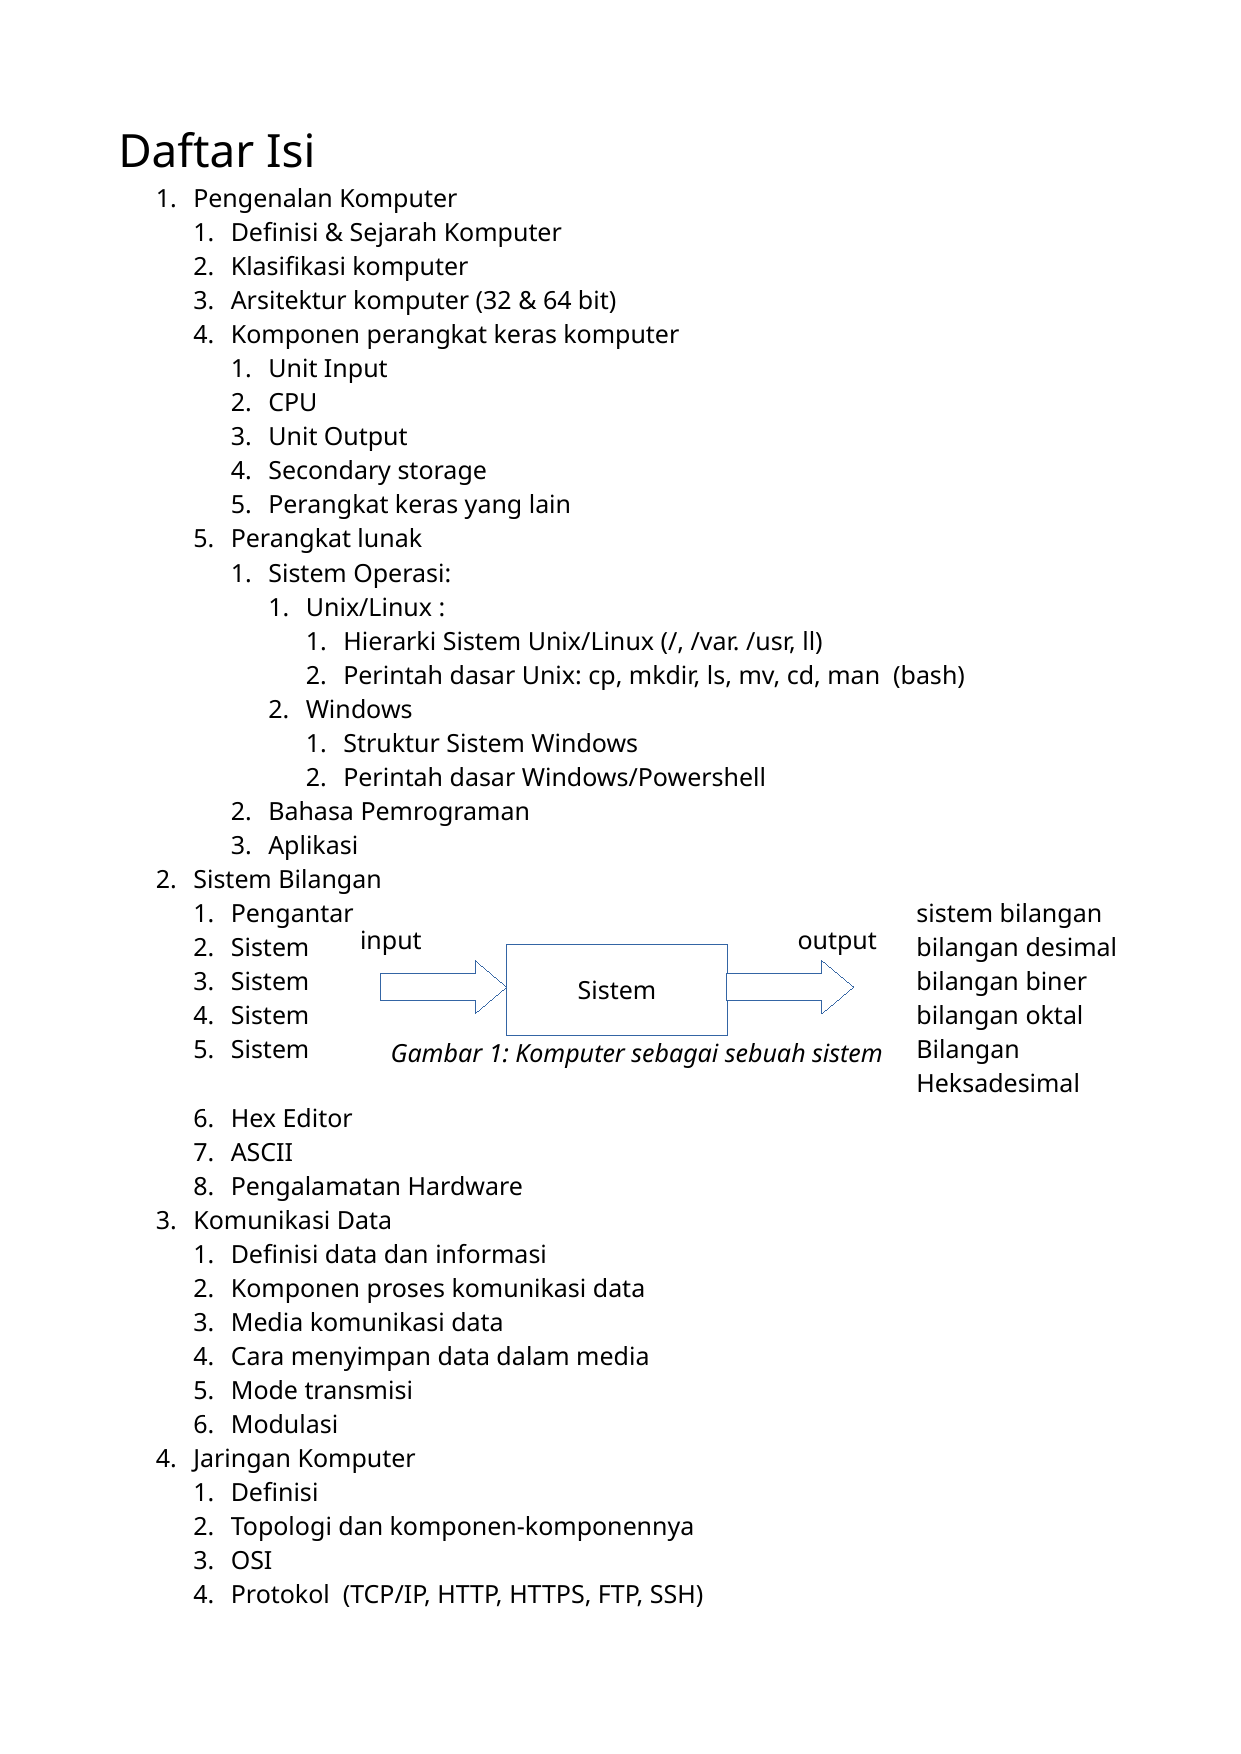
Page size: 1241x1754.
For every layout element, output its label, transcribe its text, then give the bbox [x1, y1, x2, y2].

list Definisi & Sejarah Komputer [193, 214, 1122, 249]
list ASCII [193, 1134, 1122, 1168]
list Pengantar sistem bilangan [193, 896, 1122, 930]
list Sistem bilangan oktal [916, 998, 1122, 1032]
list Komunikasi Data [156, 1202, 1122, 1236]
list Pengalamatan Hardware [193, 1168, 1122, 1202]
list Unix/Linux : [268, 589, 1122, 623]
list Sistem bilangan biner [916, 964, 1122, 998]
list Cara menyimpan data dalam media [193, 1339, 1122, 1373]
list CPU [231, 385, 1122, 419]
list Protokol (TCP/IP, HTTP, HTTPS, FTP, SSH) [193, 1577, 1122, 1611]
list Windows [268, 691, 1122, 726]
list Perintah dasar Windows/Powershell [306, 759, 1122, 794]
list Aplikasi [231, 828, 1122, 862]
list Struktur Sistem Windows [306, 726, 1122, 759]
list Sistem Operasi: [231, 555, 1122, 589]
list Komponen perangkat keras komputer [193, 317, 1122, 351]
list Klasifikasi komputer [193, 249, 1122, 283]
list Arsitektur komputer (32 & 64 bit) [193, 283, 1122, 317]
list Sistem bilangan oktal [193, 998, 360, 1032]
list Unit Input [231, 351, 1122, 385]
list Hex Editor [193, 1100, 1122, 1134]
list Sistem bilangan desimal [193, 930, 360, 964]
text Gambar 1: Komputer sebagai sebuah sistem [360, 935, 916, 1069]
text Daftar Isi [118, 118, 1122, 181]
list Perintah dasar Unix: cp, mkdir, ls, mv, cd, man (bash) [306, 657, 1122, 691]
list Bahasa Pemrograman [231, 794, 1122, 828]
list OSI [193, 1543, 1122, 1577]
list Sistem Bilangan Heksadesimal [193, 1032, 1122, 1100]
list Media komunikasi data [193, 1304, 1122, 1339]
list Topologi dan komponen-komponennya [193, 1509, 1122, 1543]
list Komponen proses komunikasi data [193, 1271, 1122, 1304]
list Jaringan Komputer [156, 1441, 1122, 1475]
list Sistem bilangan desimal [916, 930, 1122, 964]
list Sistem Bilangan [156, 862, 1122, 896]
list Pengenalan Komputer [156, 181, 1122, 214]
list Sistem bilangan biner [193, 964, 360, 998]
list Definisi data dan informasi [193, 1236, 1122, 1271]
list Secondary storage [231, 453, 1122, 487]
list Perangkat keras yang lain [231, 487, 1122, 521]
list Perangkat lunak [193, 521, 1122, 555]
list Modulasi [193, 1407, 1122, 1441]
list Hierarki Sistem Unix/Linux (/, /var. /usr, ll) [306, 623, 1122, 657]
list Unit Output [231, 419, 1122, 453]
list Mode transmisi [193, 1373, 1122, 1407]
list Definisi [193, 1475, 1122, 1509]
